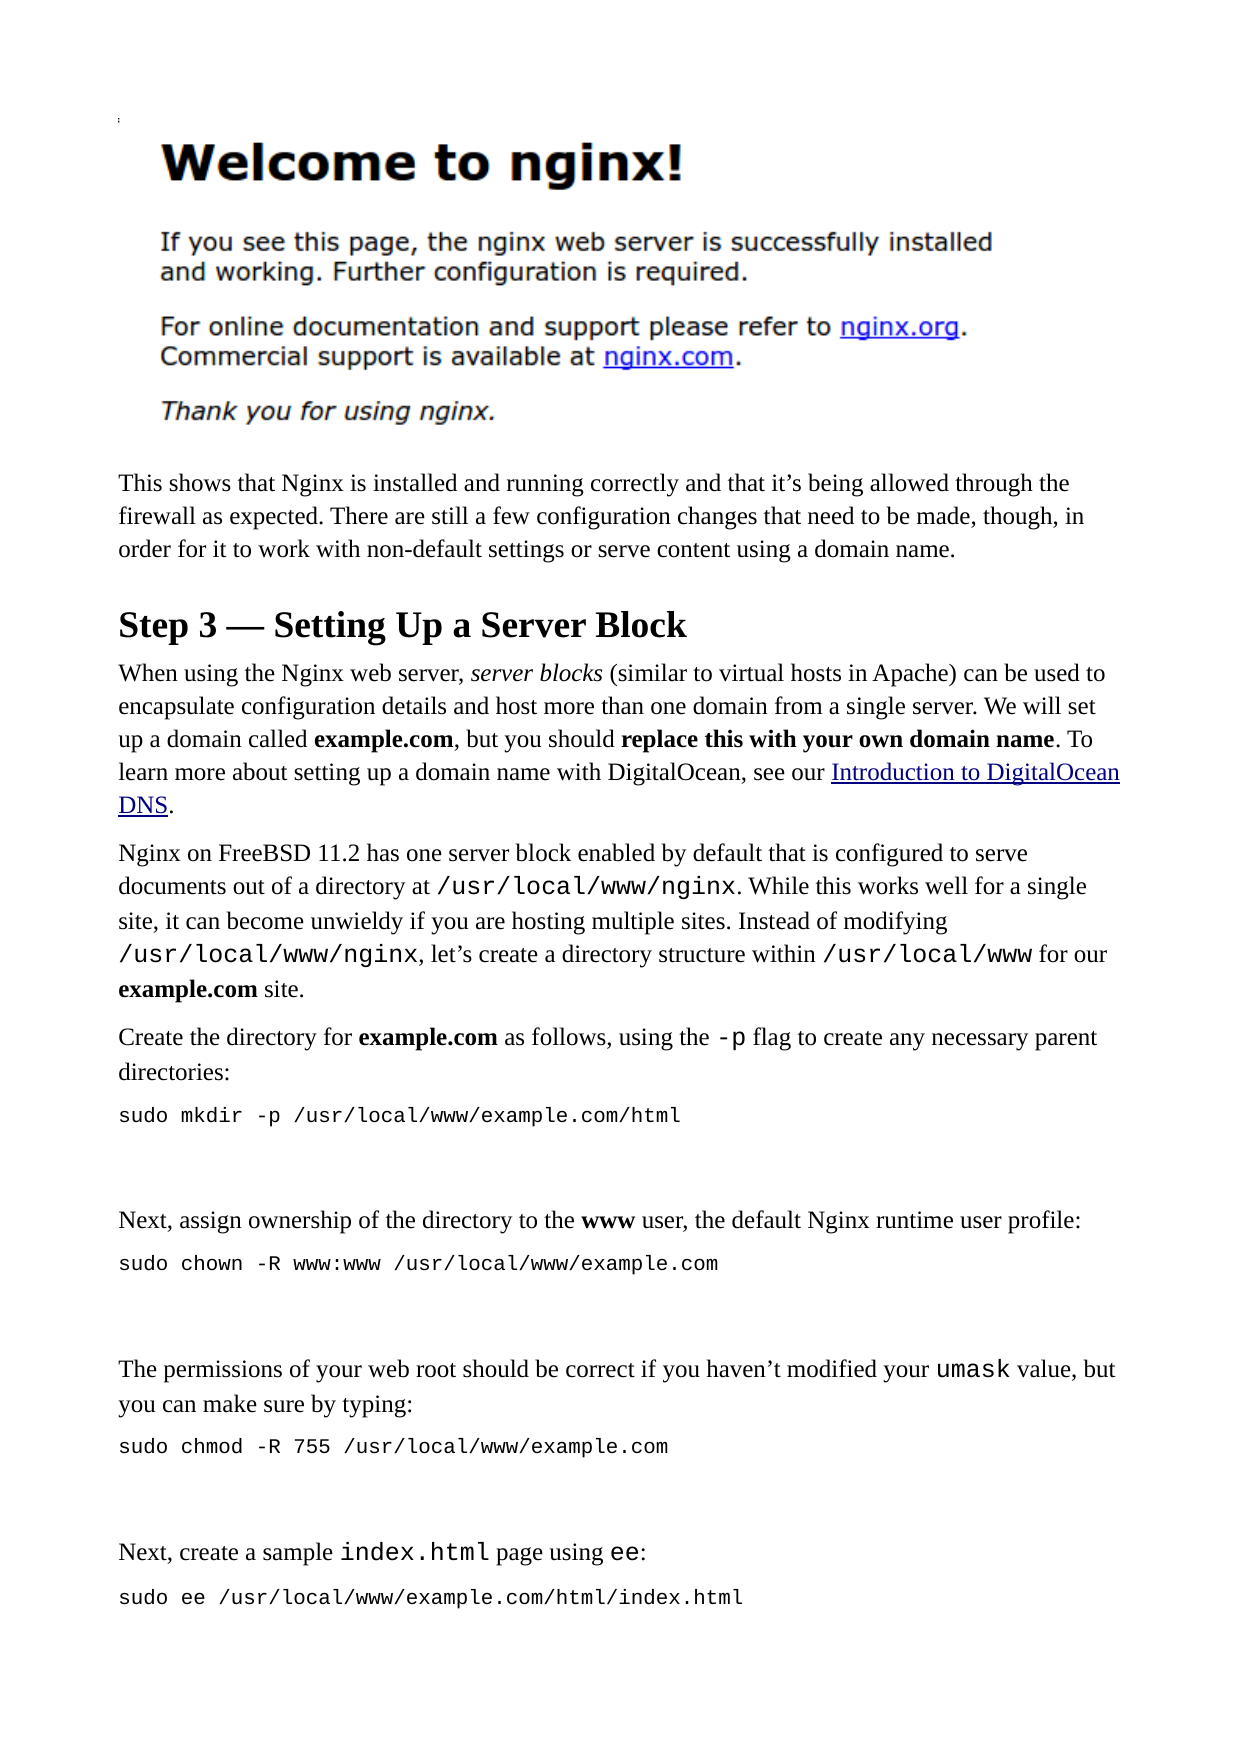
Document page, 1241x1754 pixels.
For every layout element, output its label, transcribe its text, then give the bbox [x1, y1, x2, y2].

text sudo chown -R www:www /usr/local/www/example.com [118, 1253, 1122, 1277]
text sudo chmod -R 755 /usr/local/www/example.com [118, 1436, 1122, 1460]
text When using the Nginx web server, server blocks (similar to virtual hosts in Apache) can be used to encapsulate configuration details and host more than one domain from a single server. We will set up a domain called example.com, but you should replace this with your own domain name. To learn more about setting up a domain name with DigitalOcean, see our Introduction to DigitalOcean DNS. [118, 658, 1122, 819]
text sudo mkdir -p /usr/local/www/example.com/html [118, 1104, 1122, 1128]
subtitle Step 3 — Setting Up a Server Block [118, 603, 1122, 646]
text This shows that Nginx is installed and running correctly and that it’s being allowed through the firewall as expected. There are still a few configuration changes that need to be made, though, in order for it to work with non-default settings or serve content using a domain name. [118, 468, 1122, 563]
text Create the directory for example.com as follows, using the -p flag to create any necessary parent directories: [118, 1022, 1122, 1086]
text sudo ee /usr/local/www/example.com/html/index.html [118, 1587, 1122, 1611]
text Next, assign ownership of the directory to the www user, the default Nginx runtime user profile: [118, 1205, 1122, 1234]
picture [118, 118, 1020, 450]
text Nginx on FreeBSD 11.2 has one server block enabled by default that is configured to serve documents out of a directory at /usr/local/www/nginx. While this works well for a single site, it can become unwieldy if you are hosting multiple sites. Instead of modifying /usr/local/www/nginx, let’s create a directory structure within /usr/local/www for our example.com site. [118, 838, 1122, 1003]
text Next, create a sample index.html page using ee: [118, 1537, 1122, 1568]
text The permissions of your web root should be correct if you haven’t modified your umask value, but you can make sure by typing: [118, 1354, 1122, 1417]
